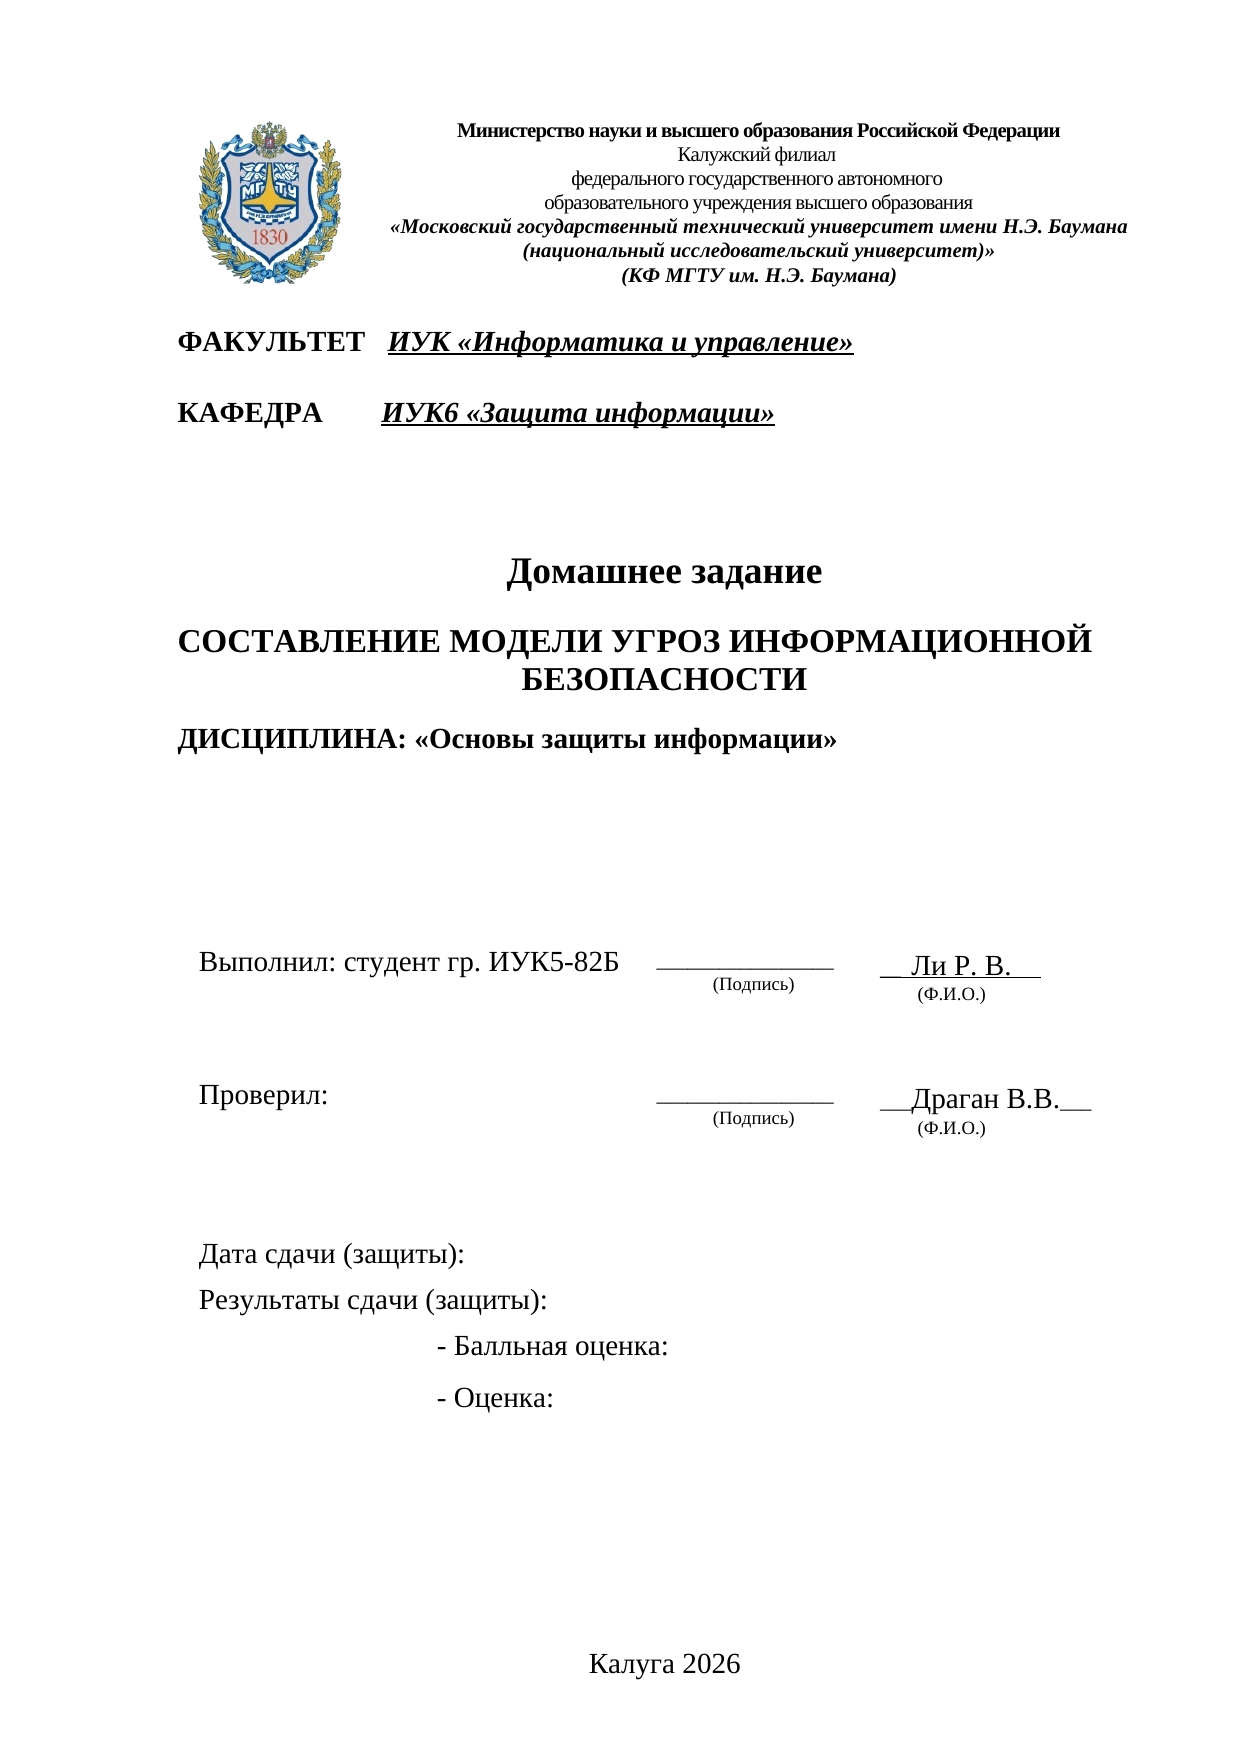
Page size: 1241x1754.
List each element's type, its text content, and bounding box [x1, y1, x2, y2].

table_cell _________________ (Подпись) [645, 1057, 879, 1190]
text СОСТАВЛЕНИЕ МОДЕЛИ УГРОЗ ИНФОРМАЦИОННОЙ [177, 621, 1152, 659]
text Домашнее задание [177, 549, 1152, 592]
text ФАКУЛЬТЕТ ИУК «Информатика и управление» [177, 324, 1181, 358]
table_cell [188, 1328, 425, 1432]
table_header Министерство науки и высшего образования Российской Федерации Калужский филиал федерального государственного автономного образовательного учреждения высшего образования «Московский государственный технический университет имени Н.Э. Баумана (национальный исследовательский университет)» (КФ МГТУ им. Н.Э. Баумана) [353, 118, 1165, 287]
text ДИСЦИПЛИНА: «Основы защиты информации» [177, 722, 1152, 755]
table_cell - Балльная оценка: - Оценка: [425, 1328, 1163, 1432]
table_cell Дата сдачи (защиты): Результаты сдачи (защиты): [188, 1190, 1163, 1328]
table_header [188, 118, 353, 287]
table_header __ Ли Р. В. (Ф.И.О.) [879, 923, 1163, 1057]
table_cell Проверил: [188, 1057, 645, 1190]
table_header Выполнил: студент гр. ИУК5-82Б [188, 923, 645, 1057]
text БЕЗОПАСНОСТИ [177, 659, 1152, 697]
table_header _________________ (Подпись) [645, 923, 879, 1057]
table_cell ___Драган В.В.___ (Ф.И.О.) [879, 1057, 1163, 1190]
text КАФЕДРА ИУК6 «Защита информации» [177, 395, 1152, 429]
